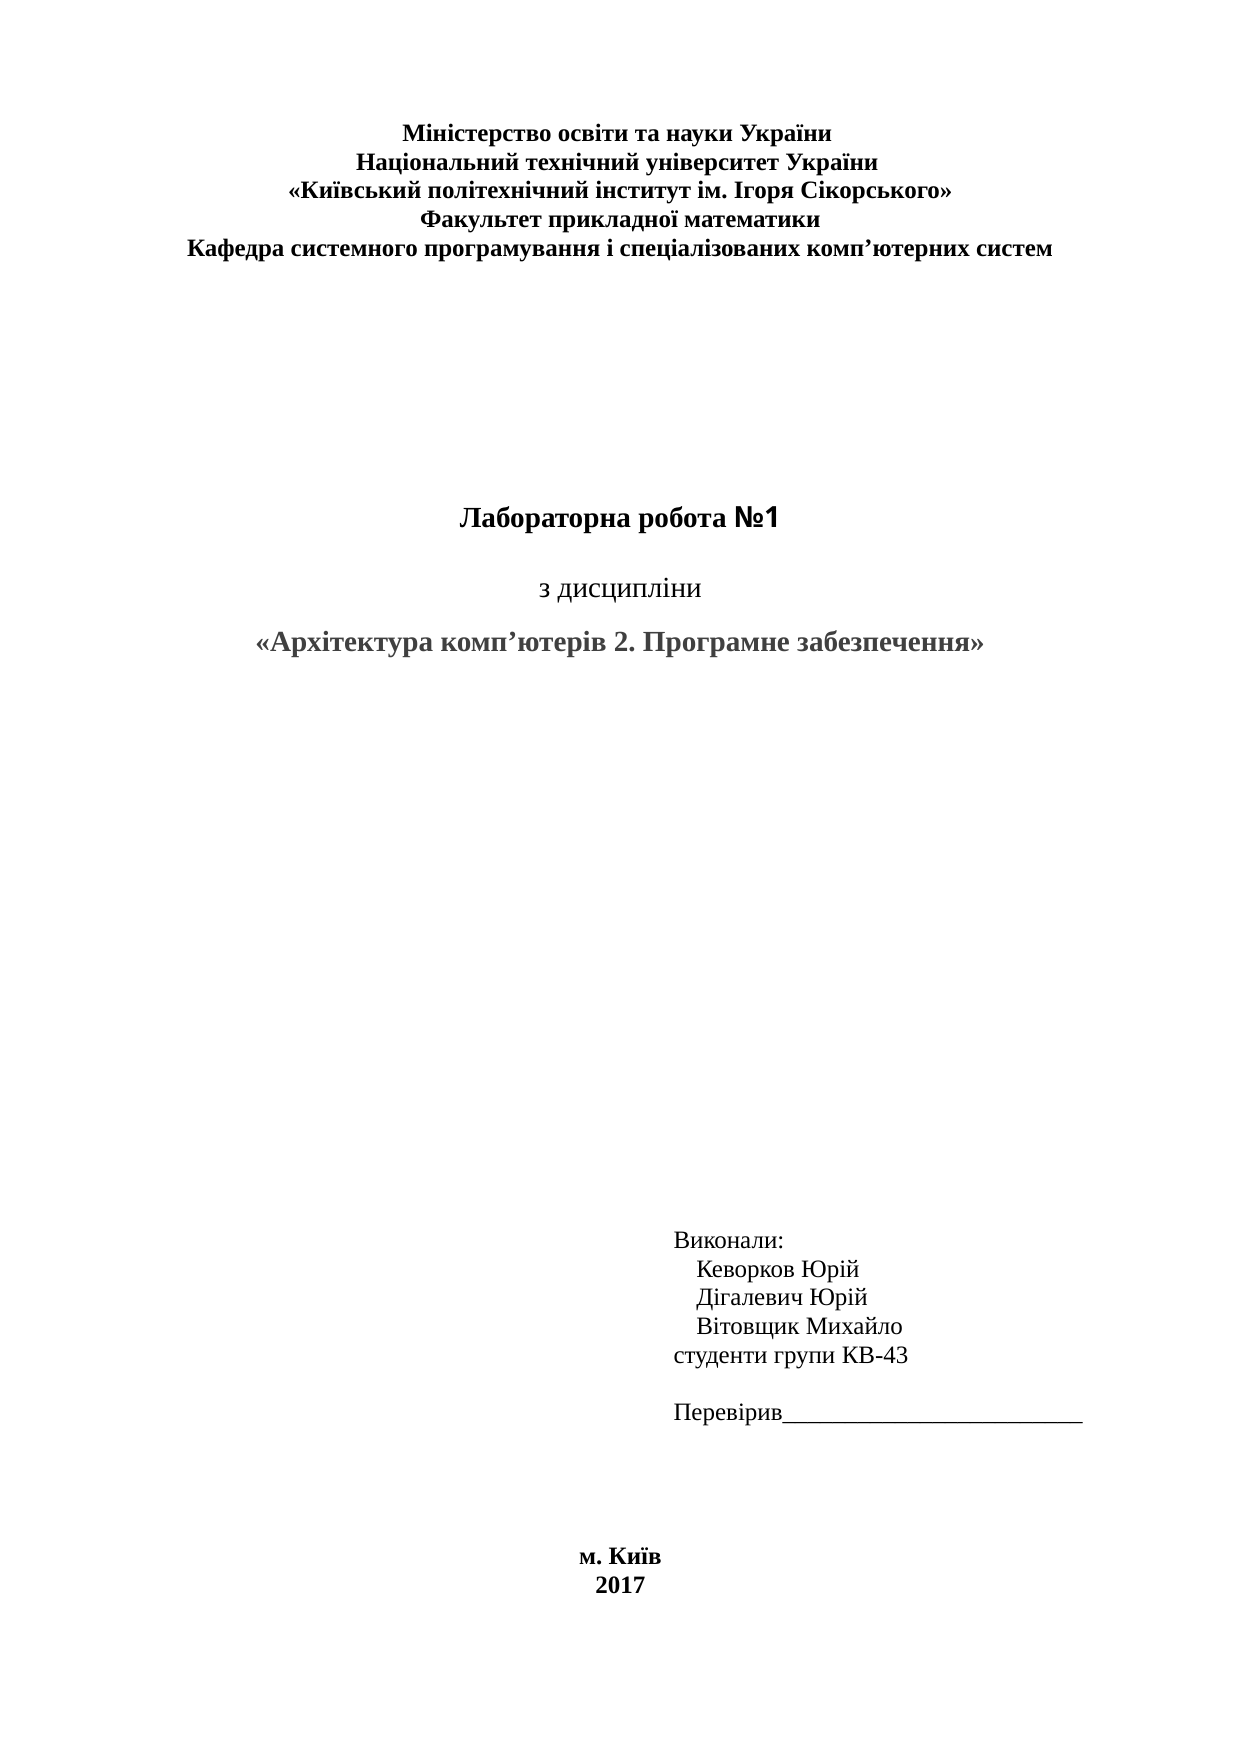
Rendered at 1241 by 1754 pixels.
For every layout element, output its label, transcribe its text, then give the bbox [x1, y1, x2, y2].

text 2017 [118, 1570, 1122, 1599]
text Виконали: [118, 1225, 1122, 1254]
text Кеворков Юрій [118, 1254, 1122, 1282]
text Лабораторна робота №1 з дисципліни [118, 497, 1122, 603]
text студенти групи КВ-43 [118, 1340, 1122, 1369]
text Вітовщик Михайло [118, 1311, 1122, 1340]
text м. Київ [118, 1541, 1122, 1570]
text Перевірив________________________ [118, 1397, 1122, 1426]
text Дігалевич Юрій [118, 1282, 1122, 1311]
text Міністерство освіти та науки України Національний технічний університет України «Київський політехнічний інститут ім. Ігоря Сікорського» Факультет прикладної математики Кафедра системного програмування і спеціалізованих комп’ютерних систем [118, 118, 1122, 291]
text «Архітектура комп’ютерів 2. Програмне забезпечення» [118, 624, 1122, 701]
